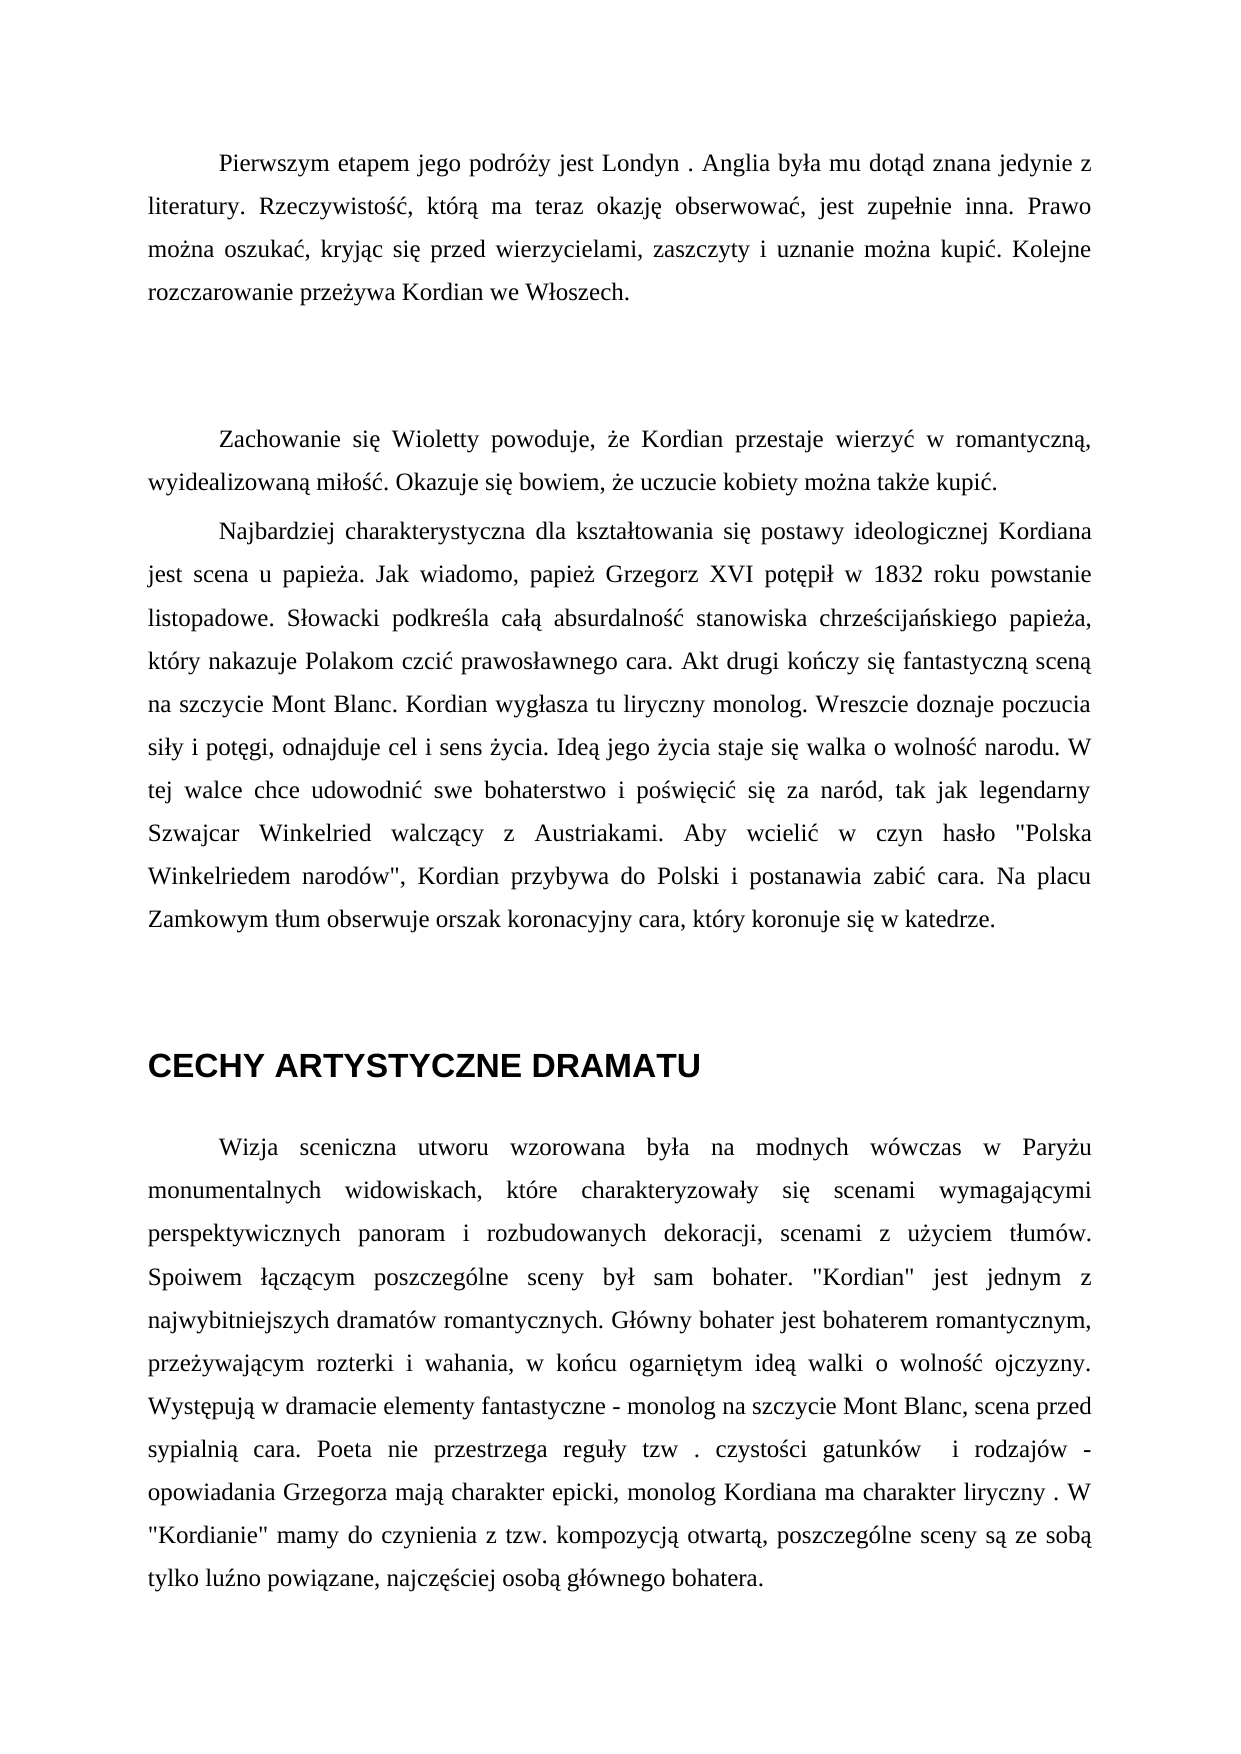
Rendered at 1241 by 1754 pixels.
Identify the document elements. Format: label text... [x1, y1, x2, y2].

text Najbardziej charakterystyczna dla kształtowania się postawy ideologicznej Kordiana jest scena u papieża. Jak wiadomo, papież Grzegorz XVI potępił w 1832 roku powstanie listopadowe. Słowacki podkreśla całą absurdalność stanowiska chrześcijańskiego papieża, który nakazuje Polakom czcić prawosławnego cara. Akt drugi kończy się fantastyczną sceną na szczycie Mont Blanc. Kordian wygłasza tu liryczny monolog. Wreszcie doznaje poczucia siły i potęgi, odnajduje cel i sens życia. Ideą jego życia staje się walka o wolność narodu. W tej walce chce udowodnić swe bohaterstwo i poświęcić się za naród, tak jak legendarny Szwajcar Winkelried walczący z Austriakami. Aby wcielić w czyn hasło "Polska Winkelriedem narodów", Kordian przybywa do Polski i postanawia zabić cara. Na placu Zamkowym tłum obserwuje orszak koronacyjny cara, który koronuje się w katedrze. [148, 516, 1092, 933]
text Wizja sceniczna utworu wzorowana była na modnych wówczas w Paryżu monumentalnych widowiskach, które charakteryzowały się scenami wymagającymi perspektywicznych panoram i rozbudowanych dekoracji, scenami z użyciem tłumów. Spoiwem łączącym poszczególne sceny był sam bohater. "Kordian" jest jednym z najwybitniejszych dramatów romantycznych. Główny bohater jest bohaterem romantycznym, przeżywającym rozterki i wahania, w końcu ogarniętym ideą walki o wolność ojczyzny. Występują w dramacie elementy fantastyczne - monolog na szczycie Mont Blanc, scena przed sypialnią cara. Poeta nie przestrzega reguły tzw . czystości gatunków i rodzajów - opowiadania Grzegorza mają charakter epicki, monolog Kordiana ma charakter liryczny . W "Kordianie" mamy do czynienia z tzw. kompozycją otwartą, poszczególne sceny są ze sobą tylko luźno powiązane, najczęściej osobą głównego bohatera. [148, 1132, 1092, 1592]
text Zachowanie się Wioletty powoduje, że Kordian przestaje wierzyć w romantyczną, wyidealizowaną miłość. Okazuje się bowiem, że uczucie kobiety można także kupić. [148, 424, 1092, 496]
subtitle CECHY ARTYSTYCZNE DRAMATU [148, 1046, 1092, 1085]
text Pierwszym etapem jego podróży jest Londyn . Anglia była mu dotąd znana jedynie z literatury. Rzeczywistość, którą ma teraz okazję obserwować, jest zupełnie inna. Prawo można oszukać, kryjąc się przed wierzycielami, zaszczyty i uznanie można kupić. Kolejne rozczarowanie przeżywa Kordian we Włoszech. [148, 148, 1092, 306]
